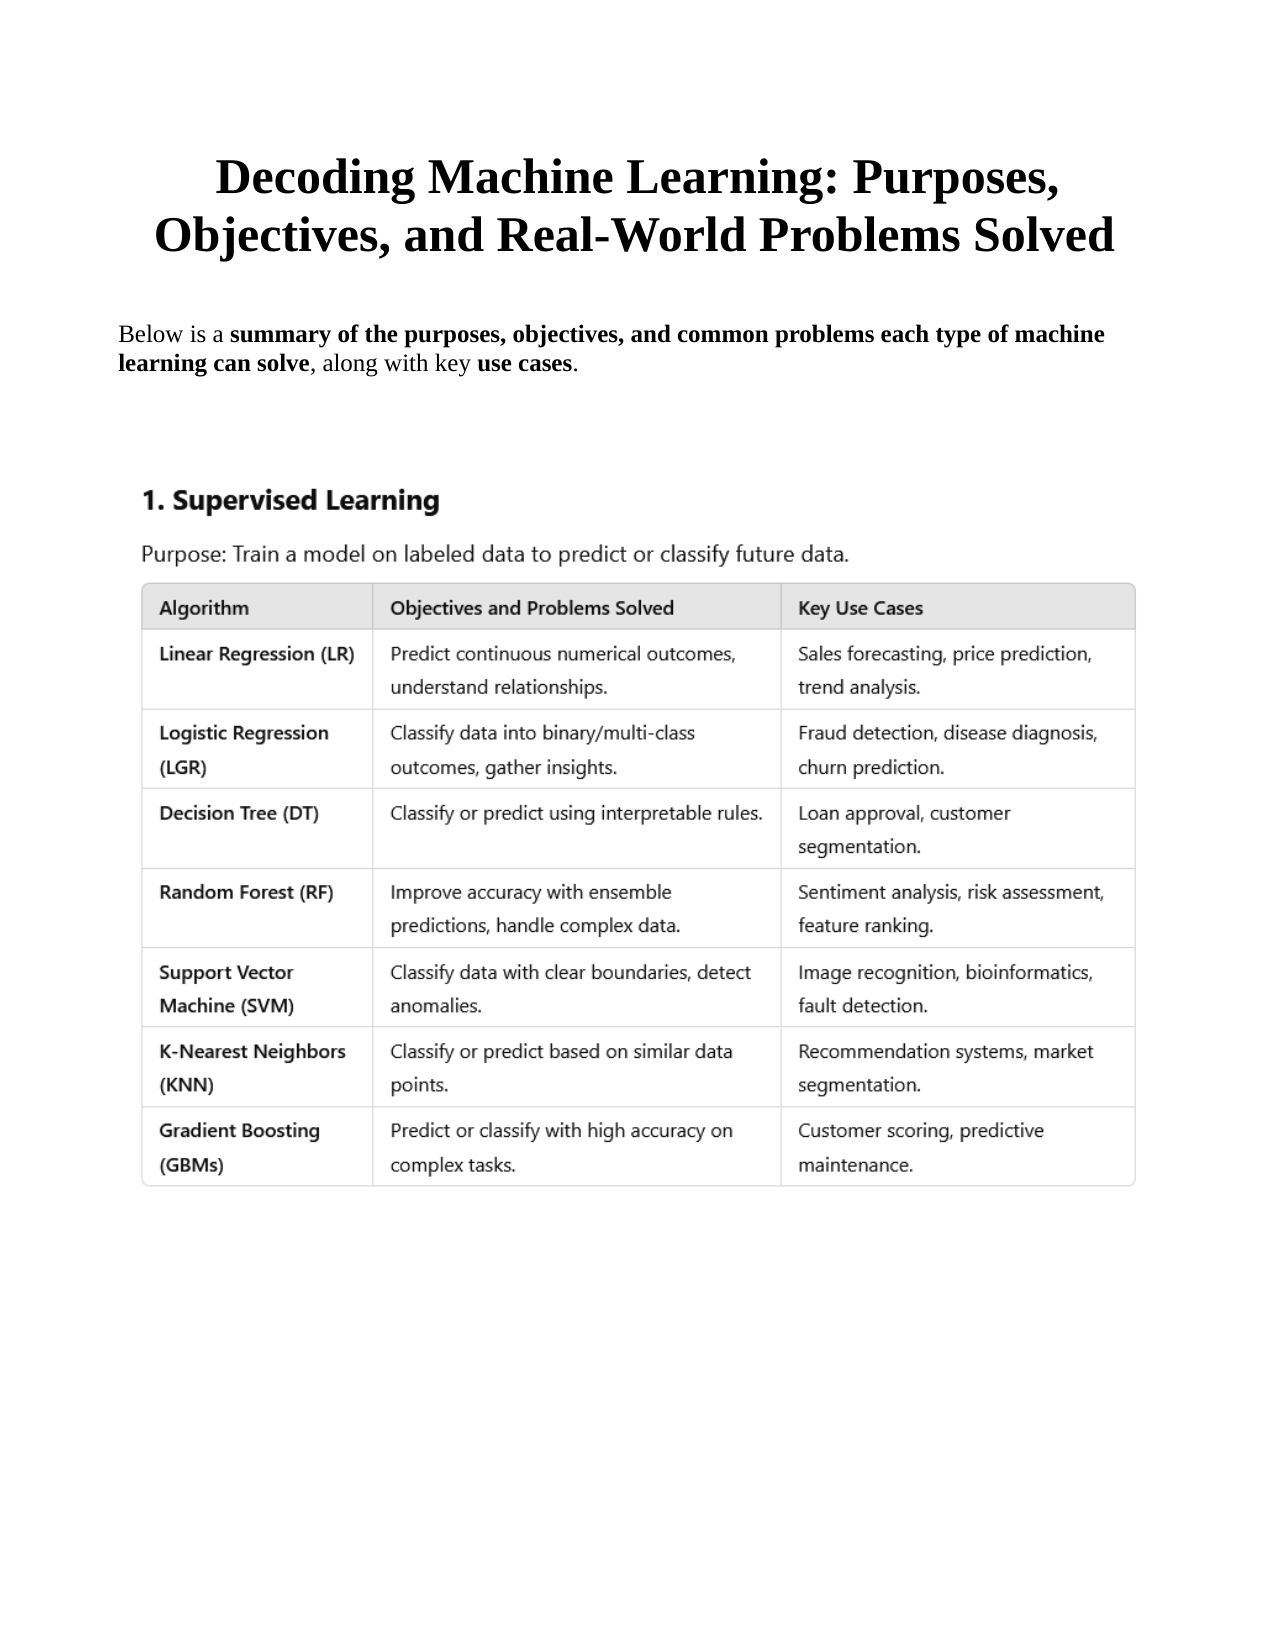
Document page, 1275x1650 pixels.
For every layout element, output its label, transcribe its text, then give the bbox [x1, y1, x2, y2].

text Below is a summary of the purposes, objectives, and common problems each type of machine learning can solve, along with key use cases. [118, 319, 1157, 377]
picture [118, 463, 1157, 1215]
text Decoding Machine Learning: Purposes, Objectives, and Real-World Problems Solved [118, 147, 1157, 262]
